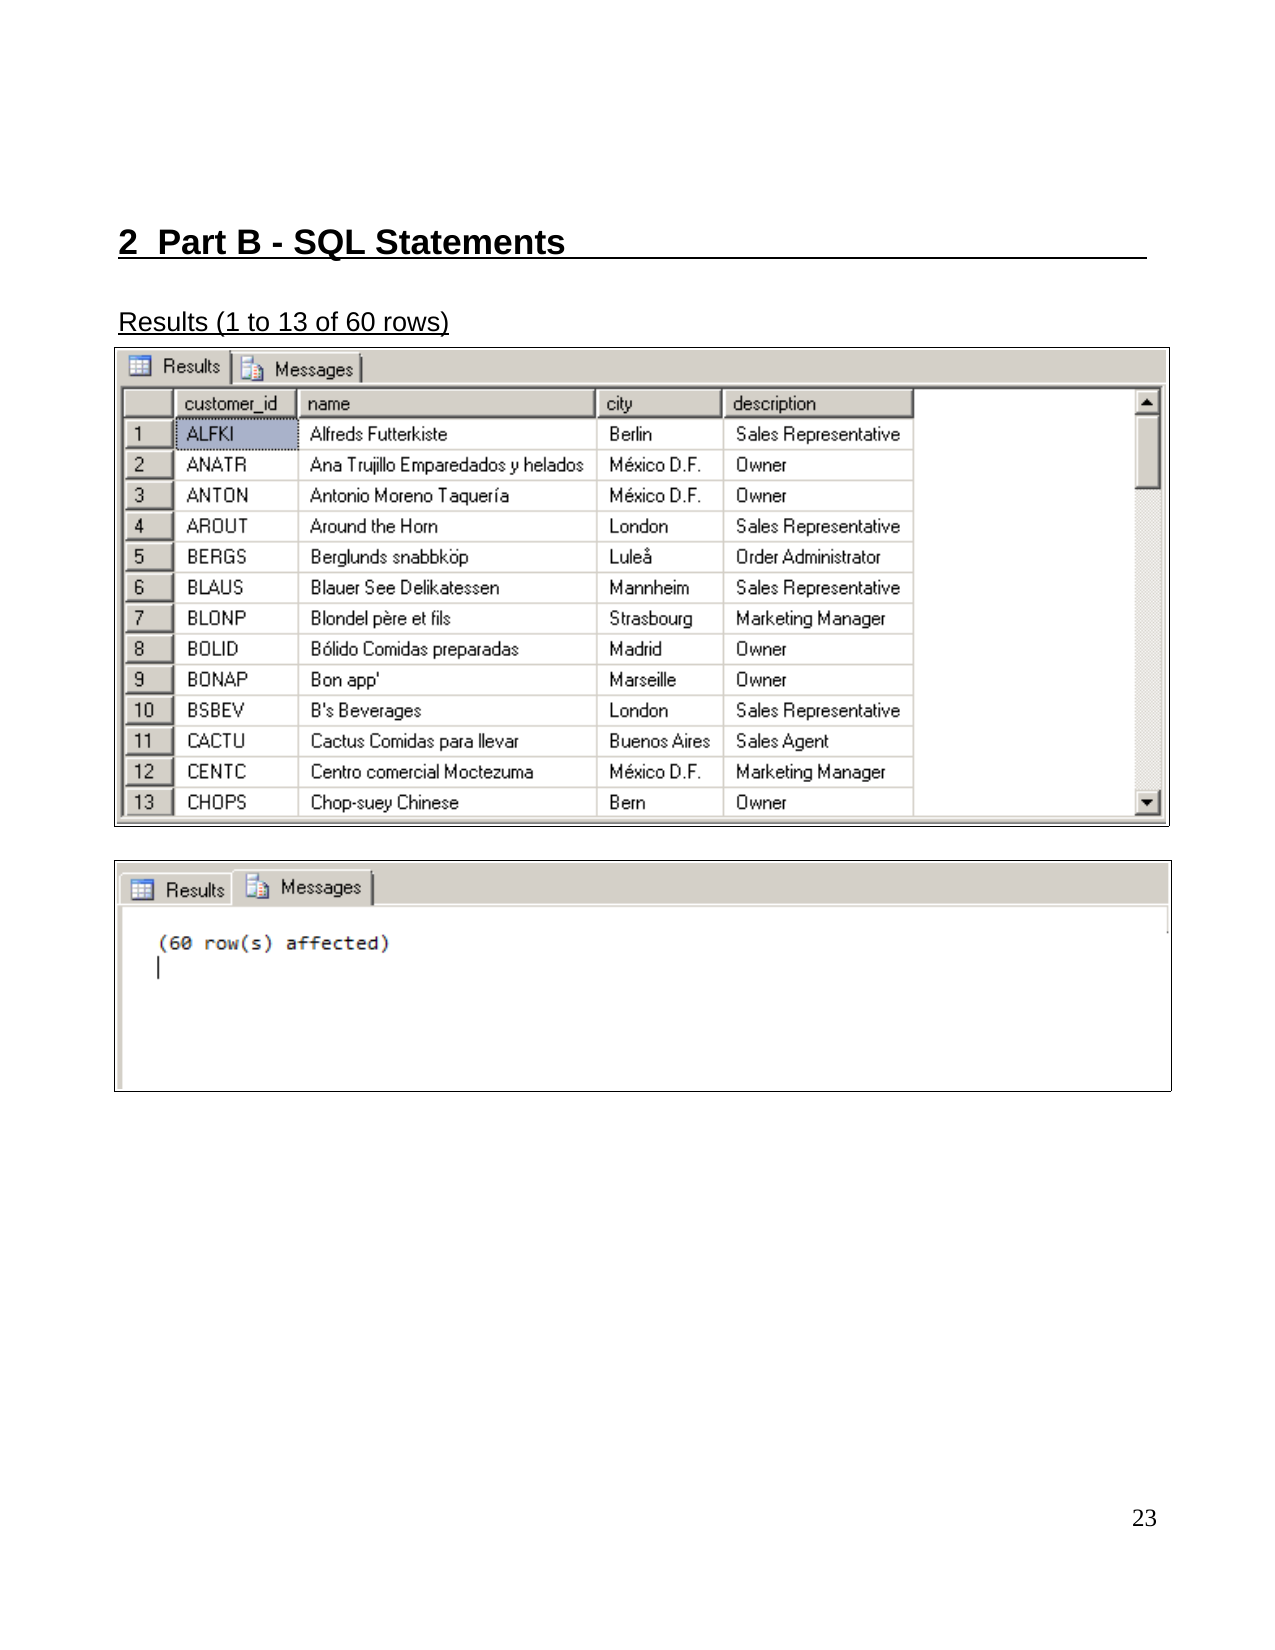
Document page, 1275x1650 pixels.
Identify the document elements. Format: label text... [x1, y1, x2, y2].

picture [116, 863, 1169, 1089]
picture [116, 350, 1166, 824]
text Results (1 to 13 of 60 rows) [118, 306, 1157, 337]
text 2 Part B - SQL Statements [118, 222, 1157, 262]
